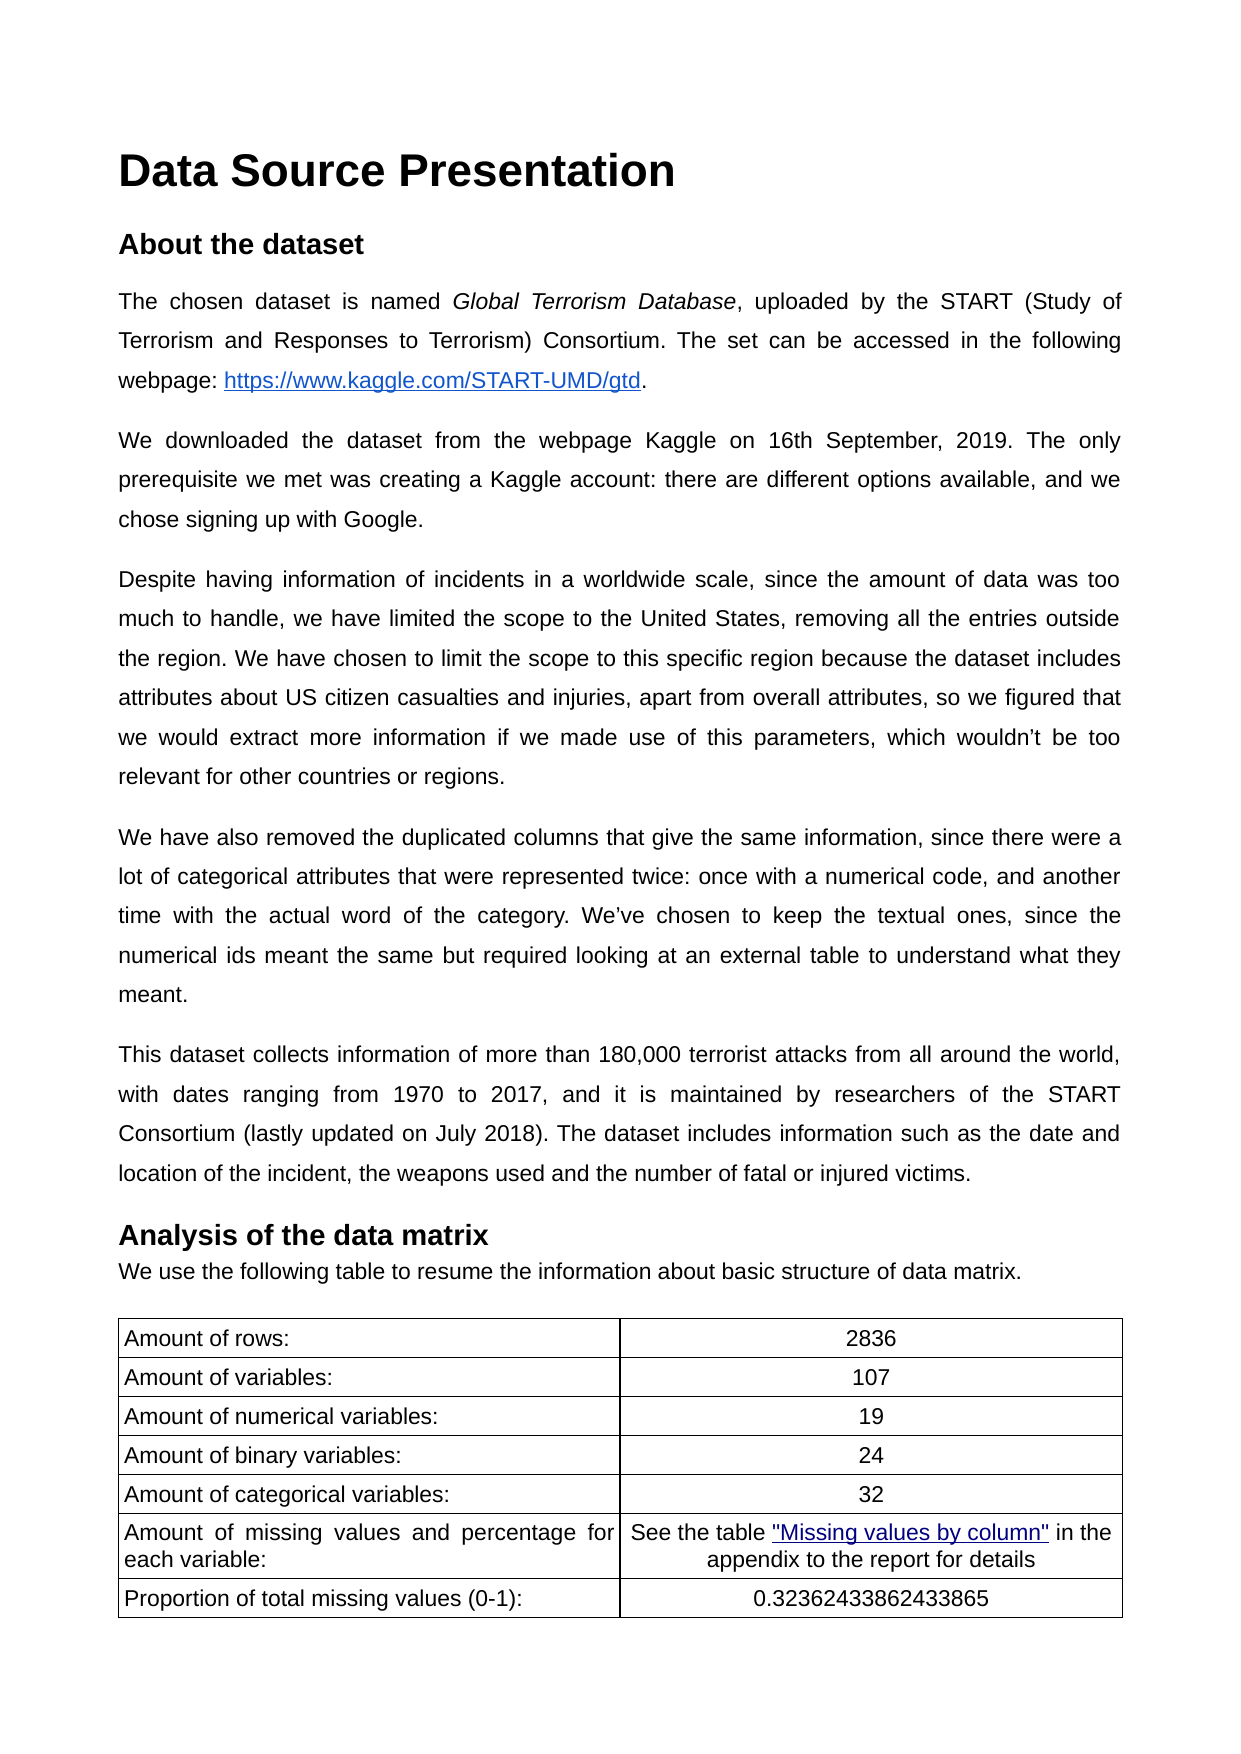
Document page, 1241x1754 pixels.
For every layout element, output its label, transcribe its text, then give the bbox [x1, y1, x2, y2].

table_cell 24 [621, 1436, 1122, 1474]
text We have also removed the duplicated columns that give the same information, since there were a lot of categorical attributes that were represented twice: once with a numerical code, and another time with the actual word of the category. We’ve chosen to keep the textual ones, since the numerical ids meant the same but required looking at an external table to understand what they meant. [118, 823, 1122, 1008]
table_cell See the table "Missing values by column" in the appendix to the report for details [621, 1514, 1122, 1578]
subtitle Analysis of the data matrix [118, 1218, 1122, 1252]
table_cell Amount of variables: [119, 1358, 619, 1396]
table_cell 32 [621, 1475, 1122, 1513]
subtitle Data Source Presentation [118, 143, 1122, 196]
table_cell Proportion of total missing values (0-1): [119, 1579, 619, 1617]
text Despite having information of incidents in a worldwide scale, since the amount of data was too much to handle, we have limited the scope to the United States, removing all the entries outside the region. We have chosen to limit the scope to this specific region because the dataset includes attributes about US citizen casualties and injuries, apart from overall attributes, so we figured that we would extract more information if we made use of this parameters, which wouldn’t be too relevant for other countries or regions. [118, 566, 1122, 790]
table_cell Amount of binary variables: [119, 1436, 619, 1474]
table_cell Amount of missing values and percentage for each variable: [119, 1514, 619, 1578]
table_cell 19 [621, 1397, 1122, 1435]
text We downloaded the dataset from the webpage Kaggle on 16th September, 2019. The only prerequisite we met was creating a Kaggle account: there are different options available, and we chose signing up with Google. [118, 427, 1122, 532]
table_cell 107 [621, 1358, 1122, 1396]
table_header Amount of rows: [119, 1319, 619, 1357]
table_cell Amount of numerical variables: [119, 1397, 619, 1435]
table_cell 0.32362433862433865 [621, 1579, 1122, 1617]
subtitle About the dataset [118, 227, 1122, 261]
text The chosen dataset is named Global Terrorism Database, uploaded by the START (Study of Terrorism and Responses to Terrorism) Consortium. The set can be accessed in the following webpage: https://www.kaggle.com/START-UMD/gtd. [118, 288, 1122, 393]
text We use the following table to resume the information about basic structure of data matrix. [118, 1258, 1122, 1284]
table_cell Amount of categorical variables: [119, 1475, 619, 1513]
table_header 2836 [621, 1319, 1122, 1357]
text This dataset collects information of more than 180,000 terrorist attacks from all around the world, with dates ranging from 1970 to 2017, and it is maintained by researchers of the START Consortium (lastly updated on July 2018). The dataset includes information such as the date and location of the incident, the weapons used and the number of fatal or injured victims. [118, 1041, 1122, 1186]
